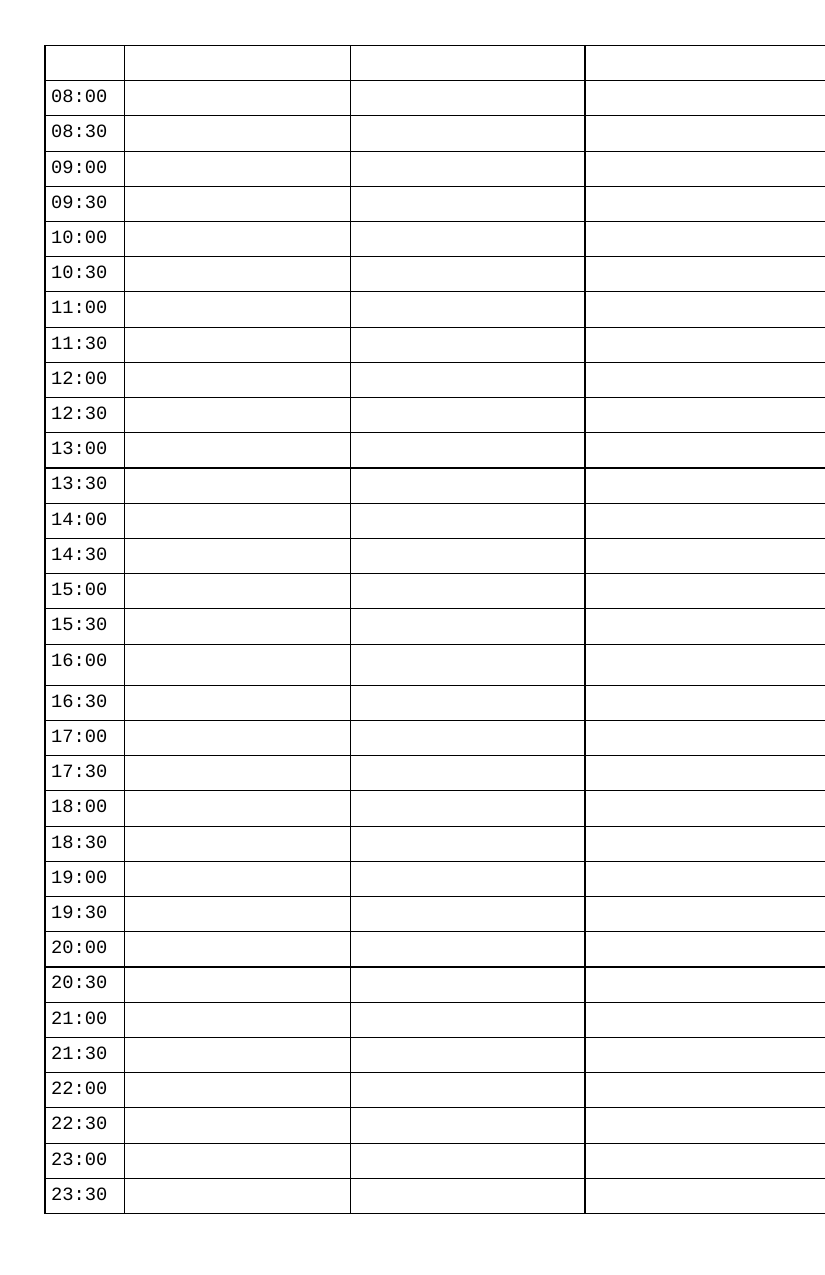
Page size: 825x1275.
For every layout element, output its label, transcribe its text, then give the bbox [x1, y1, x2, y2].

table_cell 16:30 [46, 686, 124, 720]
table_cell [125, 152, 350, 186]
table_cell 17:00 [46, 721, 124, 755]
table_cell [125, 1003, 350, 1037]
table_cell [586, 645, 825, 685]
table_cell [586, 152, 825, 186]
table_cell [125, 363, 350, 397]
table_cell [586, 292, 825, 327]
table_cell [586, 363, 825, 397]
table_cell [125, 292, 350, 327]
table_cell [351, 574, 584, 608]
table_cell [125, 539, 350, 573]
table_cell [351, 539, 584, 573]
table_cell 08:30 [46, 116, 124, 151]
table_cell 10:30 [46, 257, 124, 291]
table_cell [125, 686, 350, 720]
table_cell [586, 187, 825, 221]
table_cell [586, 827, 825, 861]
table_cell 12:00 [46, 363, 124, 397]
table_cell [351, 686, 584, 720]
table_cell [125, 469, 350, 503]
table_cell [351, 433, 584, 467]
table_cell [351, 1179, 584, 1213]
table_cell 13:30 [46, 469, 124, 503]
table_cell [351, 152, 584, 186]
table_cell [351, 1038, 584, 1072]
table_cell 09:00 [46, 152, 124, 186]
table_cell [125, 756, 350, 790]
table_cell [351, 645, 584, 685]
table_header [351, 46, 584, 80]
table_cell [586, 398, 825, 432]
table_cell [586, 469, 825, 503]
table_cell [351, 81, 584, 115]
table_cell 11:00 [46, 292, 124, 327]
table_cell 19:00 [46, 862, 124, 896]
table_cell 20:00 [46, 932, 124, 966]
table_cell 14:30 [46, 539, 124, 573]
table_cell [125, 257, 350, 291]
table_cell [125, 398, 350, 432]
table_cell [351, 398, 584, 432]
table_cell [351, 504, 584, 538]
table_cell 18:00 [46, 791, 124, 826]
table_cell [125, 574, 350, 608]
table_cell [351, 257, 584, 291]
table_cell [586, 791, 825, 826]
table_cell [125, 827, 350, 861]
table_cell [351, 1144, 584, 1178]
table_cell [351, 827, 584, 861]
table_header [125, 46, 350, 80]
table_cell 19:30 [46, 897, 124, 931]
table_cell [351, 363, 584, 397]
table_cell [125, 721, 350, 755]
table_cell [351, 932, 584, 966]
table_cell [351, 328, 584, 362]
table_cell [351, 469, 584, 503]
table_cell [351, 791, 584, 826]
table_cell [586, 257, 825, 291]
table_cell [125, 504, 350, 538]
table_cell [586, 1073, 825, 1107]
table_cell 18:30 [46, 827, 124, 861]
table_cell [125, 1108, 350, 1142]
table_cell [125, 609, 350, 643]
table_cell [586, 222, 825, 256]
table_cell [586, 1144, 825, 1178]
table_cell [351, 1073, 584, 1107]
table_cell [125, 862, 350, 896]
table_cell [586, 968, 825, 1002]
table_cell 20:30 [46, 968, 124, 1002]
table_cell 23:30 [46, 1179, 124, 1213]
table_cell [351, 1003, 584, 1037]
table_cell [125, 433, 350, 467]
table_cell [586, 574, 825, 608]
table_cell [586, 609, 825, 643]
table_cell 13:00 [46, 433, 124, 467]
table_header [586, 46, 825, 80]
table_cell [586, 539, 825, 573]
table_cell [351, 116, 584, 151]
table_cell [125, 1179, 350, 1213]
table_cell [125, 187, 350, 221]
table_cell [351, 756, 584, 790]
table_cell [586, 756, 825, 790]
table_cell [351, 721, 584, 755]
table_cell [125, 1038, 350, 1072]
table_cell [586, 1108, 825, 1142]
table_cell [586, 328, 825, 362]
table_cell [351, 1108, 584, 1142]
table_cell [125, 791, 350, 826]
table_cell [586, 686, 825, 720]
table_cell [351, 968, 584, 1002]
table_cell [351, 292, 584, 327]
table_cell [125, 968, 350, 1002]
table_cell [351, 862, 584, 896]
table_cell [125, 1073, 350, 1107]
table_cell [586, 81, 825, 115]
table_cell [351, 609, 584, 643]
table_cell [125, 222, 350, 256]
table_cell [586, 862, 825, 896]
table_header [46, 46, 124, 80]
table_cell [586, 116, 825, 151]
table_cell [586, 1038, 825, 1072]
table_cell [351, 897, 584, 931]
table_cell 11:30 [46, 328, 124, 362]
table_cell [586, 721, 825, 755]
table_cell 14:00 [46, 504, 124, 538]
table_cell [125, 1144, 350, 1178]
table_cell 15:00 [46, 574, 124, 608]
table_cell 10:00 [46, 222, 124, 256]
table_cell 21:00 [46, 1003, 124, 1037]
table_cell [351, 187, 584, 221]
table_cell [586, 1003, 825, 1037]
table_cell 17:30 [46, 756, 124, 790]
table_cell 08:00 [46, 81, 124, 115]
table_cell 22:30 [46, 1108, 124, 1142]
table_cell 23:00 [46, 1144, 124, 1178]
table_cell [586, 504, 825, 538]
table_cell 16:00 [46, 645, 124, 685]
table_cell [586, 433, 825, 467]
table_cell [125, 645, 350, 685]
table_cell 15:30 [46, 609, 124, 643]
table_cell [125, 116, 350, 151]
table_cell [125, 932, 350, 966]
table_cell 21:30 [46, 1038, 124, 1072]
table_cell [125, 897, 350, 931]
table_cell 09:30 [46, 187, 124, 221]
table_cell [125, 328, 350, 362]
table_cell [351, 222, 584, 256]
table_cell [586, 932, 825, 966]
table_cell [586, 897, 825, 931]
table_cell 12:30 [46, 398, 124, 432]
table_cell [586, 1179, 825, 1213]
table_cell [125, 81, 350, 115]
table_cell 22:00 [46, 1073, 124, 1107]
